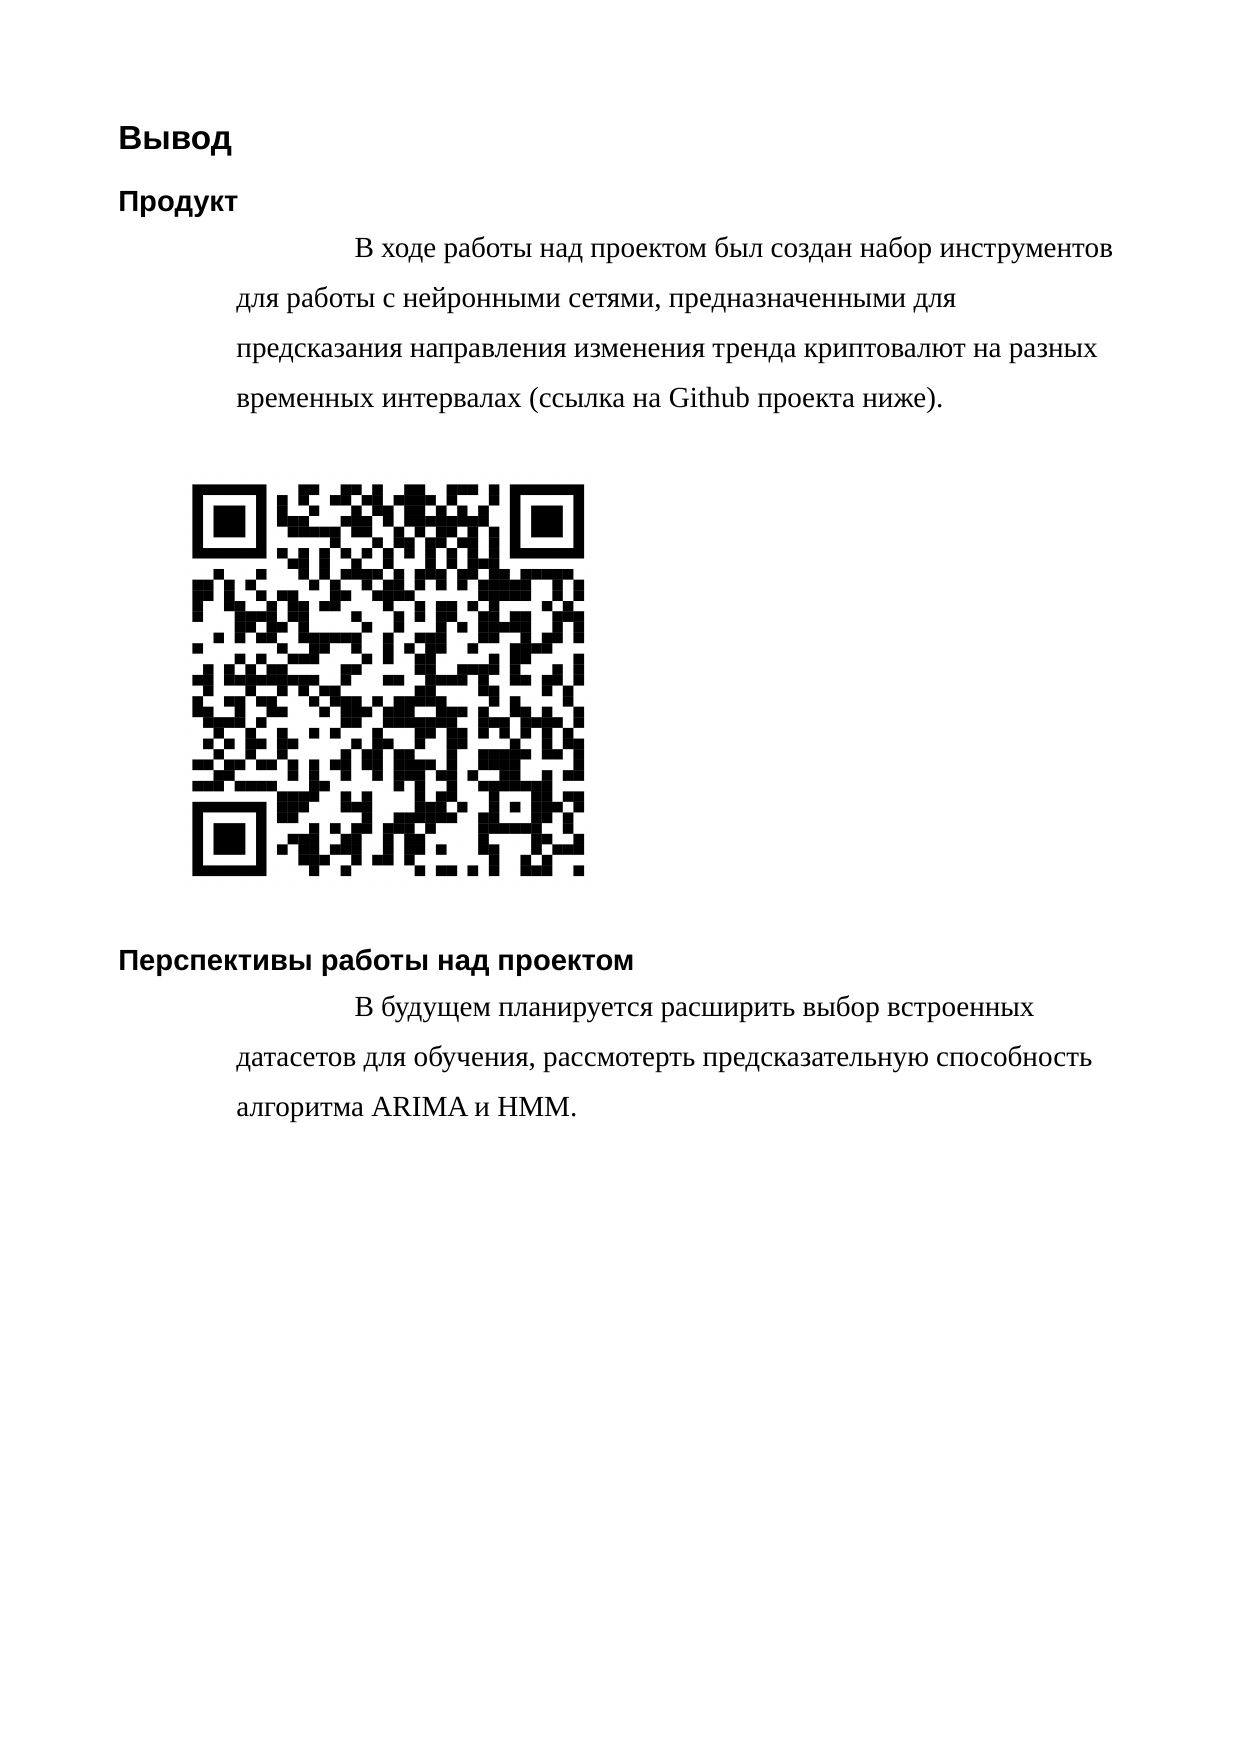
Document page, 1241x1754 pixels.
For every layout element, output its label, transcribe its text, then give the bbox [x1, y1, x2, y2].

subtitle Продукт [118, 184, 1122, 217]
picture [171, 463, 605, 897]
subtitle Вывод [118, 118, 1122, 157]
subtitle Перспективы работы над проектом [118, 460, 1122, 976]
text В ходе работы над проектом был создан набор инструментов для работы с нейронными сетями, предназначенными для предсказания направления изменения тренда криптовалют на разных временных интервалах (ссылка на Github проекта ниже). [236, 230, 1122, 414]
text В будущем планируется расширить выбор встроенных датасетов для обучения, рассмотерть предсказательную способность алгоритма ARIMA и HMM. [236, 989, 1122, 1123]
